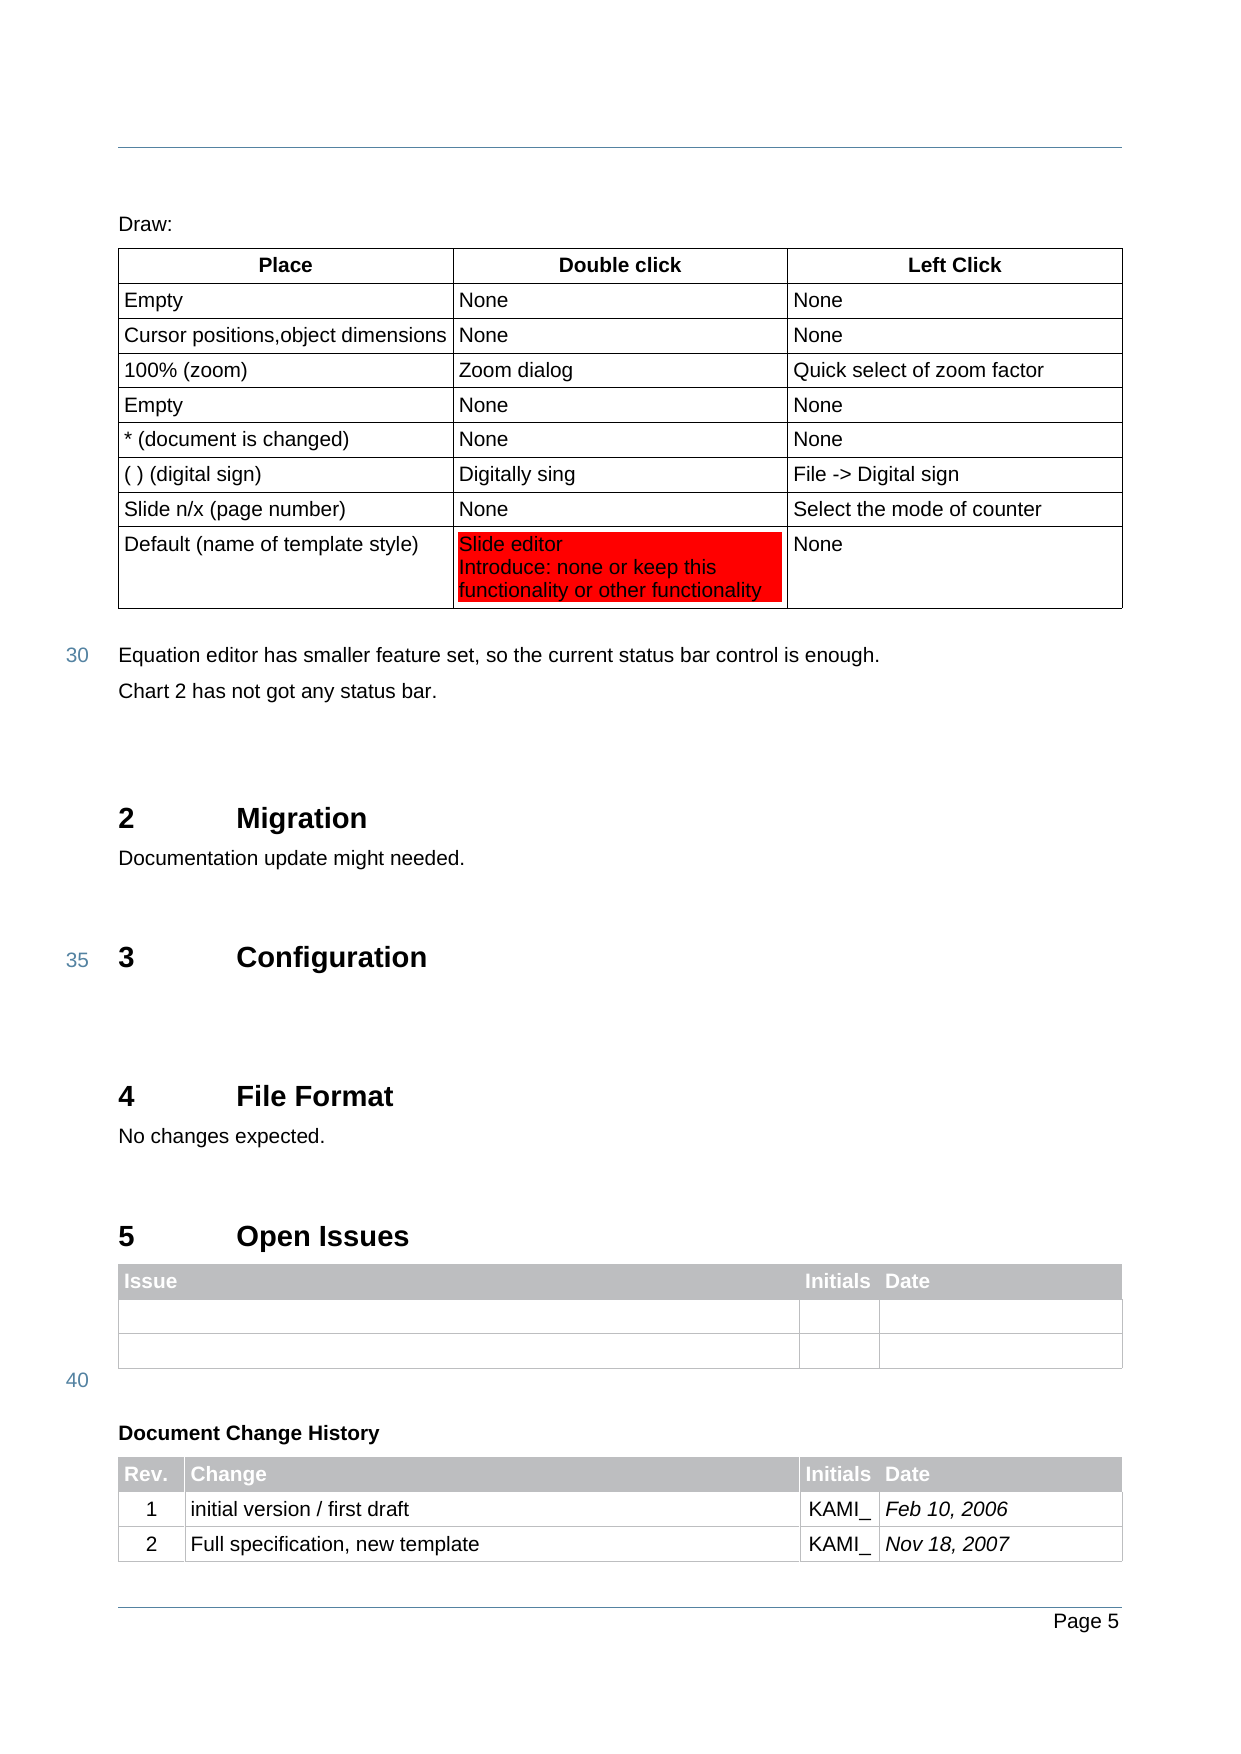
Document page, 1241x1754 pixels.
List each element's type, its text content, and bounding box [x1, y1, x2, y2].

table_cell None [454, 423, 787, 457]
table_cell Cursor positions,object dimensions [119, 319, 453, 353]
subtitle File Format [118, 1080, 1122, 1113]
text Equation editor has smaller feature set, so the current status bar control is enough. [118, 644, 1122, 667]
subtitle Configuration [118, 941, 1122, 974]
table_cell Slide n/x (page number) [119, 493, 453, 526]
table_cell Quick select of zoom factor [788, 354, 1122, 387]
subtitle Document Change History [118, 1421, 1122, 1444]
table_cell Empty [119, 388, 453, 422]
subtitle Open Issues [118, 1219, 1122, 1252]
table_header Place [119, 249, 453, 283]
table_header Initials [800, 1457, 879, 1492]
text Chart 2 has not got any status bar. [118, 679, 1122, 703]
table_cell 100% (zoom) [119, 354, 453, 387]
table_cell None [788, 319, 1122, 353]
table_cell <Format: Dec 31, 2000> [880, 1300, 1122, 1333]
table_cell Default (name of template style) [119, 527, 453, 608]
table_cell None [788, 388, 1122, 422]
table_header Date [879, 1264, 1122, 1299]
table_cell Zoom dialog [454, 354, 787, 387]
table_header Double click [454, 249, 787, 283]
table_header Date [879, 1457, 1122, 1492]
table_cell Select the mode of counter [788, 493, 1122, 526]
text Documentation update might needed. [118, 846, 1122, 870]
table_cell None [788, 284, 1122, 318]
table_header Issue [118, 1264, 799, 1299]
table_cell None [454, 284, 787, 318]
table_cell KAMI_ [801, 1492, 879, 1526]
table_cell [880, 1334, 1122, 1368]
table_cell <...> [119, 1334, 799, 1368]
table_cell None [454, 388, 787, 422]
table_cell [800, 1300, 879, 1333]
table_cell None [788, 527, 1122, 608]
table_cell * (document is changed) [119, 423, 453, 457]
table_cell 1 [119, 1492, 184, 1526]
text <Start typing here ----- If this part is irrelevant state a reason for its absence!> [118, 986, 1122, 1009]
subtitle Migration [118, 802, 1122, 835]
table_cell None [454, 319, 787, 353]
table_header Change [185, 1457, 799, 1492]
table_header Initials [799, 1264, 879, 1299]
table_header Rev. [118, 1457, 184, 1492]
table_cell Empty [119, 284, 453, 318]
table_cell None [454, 493, 787, 526]
table_cell [800, 1334, 879, 1368]
table_cell KAMI_ [801, 1527, 879, 1561]
table_cell File -> Digital sign [788, 458, 1122, 492]
table_cell Slide editor Introduce: none or keep this functionality or other functionality [454, 527, 787, 608]
table_cell initial version / first draft [186, 1492, 799, 1526]
table_cell <State Issue here, State “None”, if all issues are solved> [119, 1300, 799, 1333]
table_cell 2 [119, 1527, 184, 1561]
table_cell Nov 18, 2007 [880, 1527, 1122, 1561]
table_cell None [788, 423, 1122, 457]
table_cell ( ) (digital sign) [119, 458, 453, 492]
text Draw: [118, 212, 1122, 236]
table_cell Digitally sing [454, 458, 787, 492]
text No changes expected. [118, 1125, 1122, 1148]
table_header Left Click [788, 249, 1122, 283]
table_cell Feb 10, 2006 [880, 1492, 1122, 1526]
table_cell Full specification, new template [186, 1527, 799, 1561]
